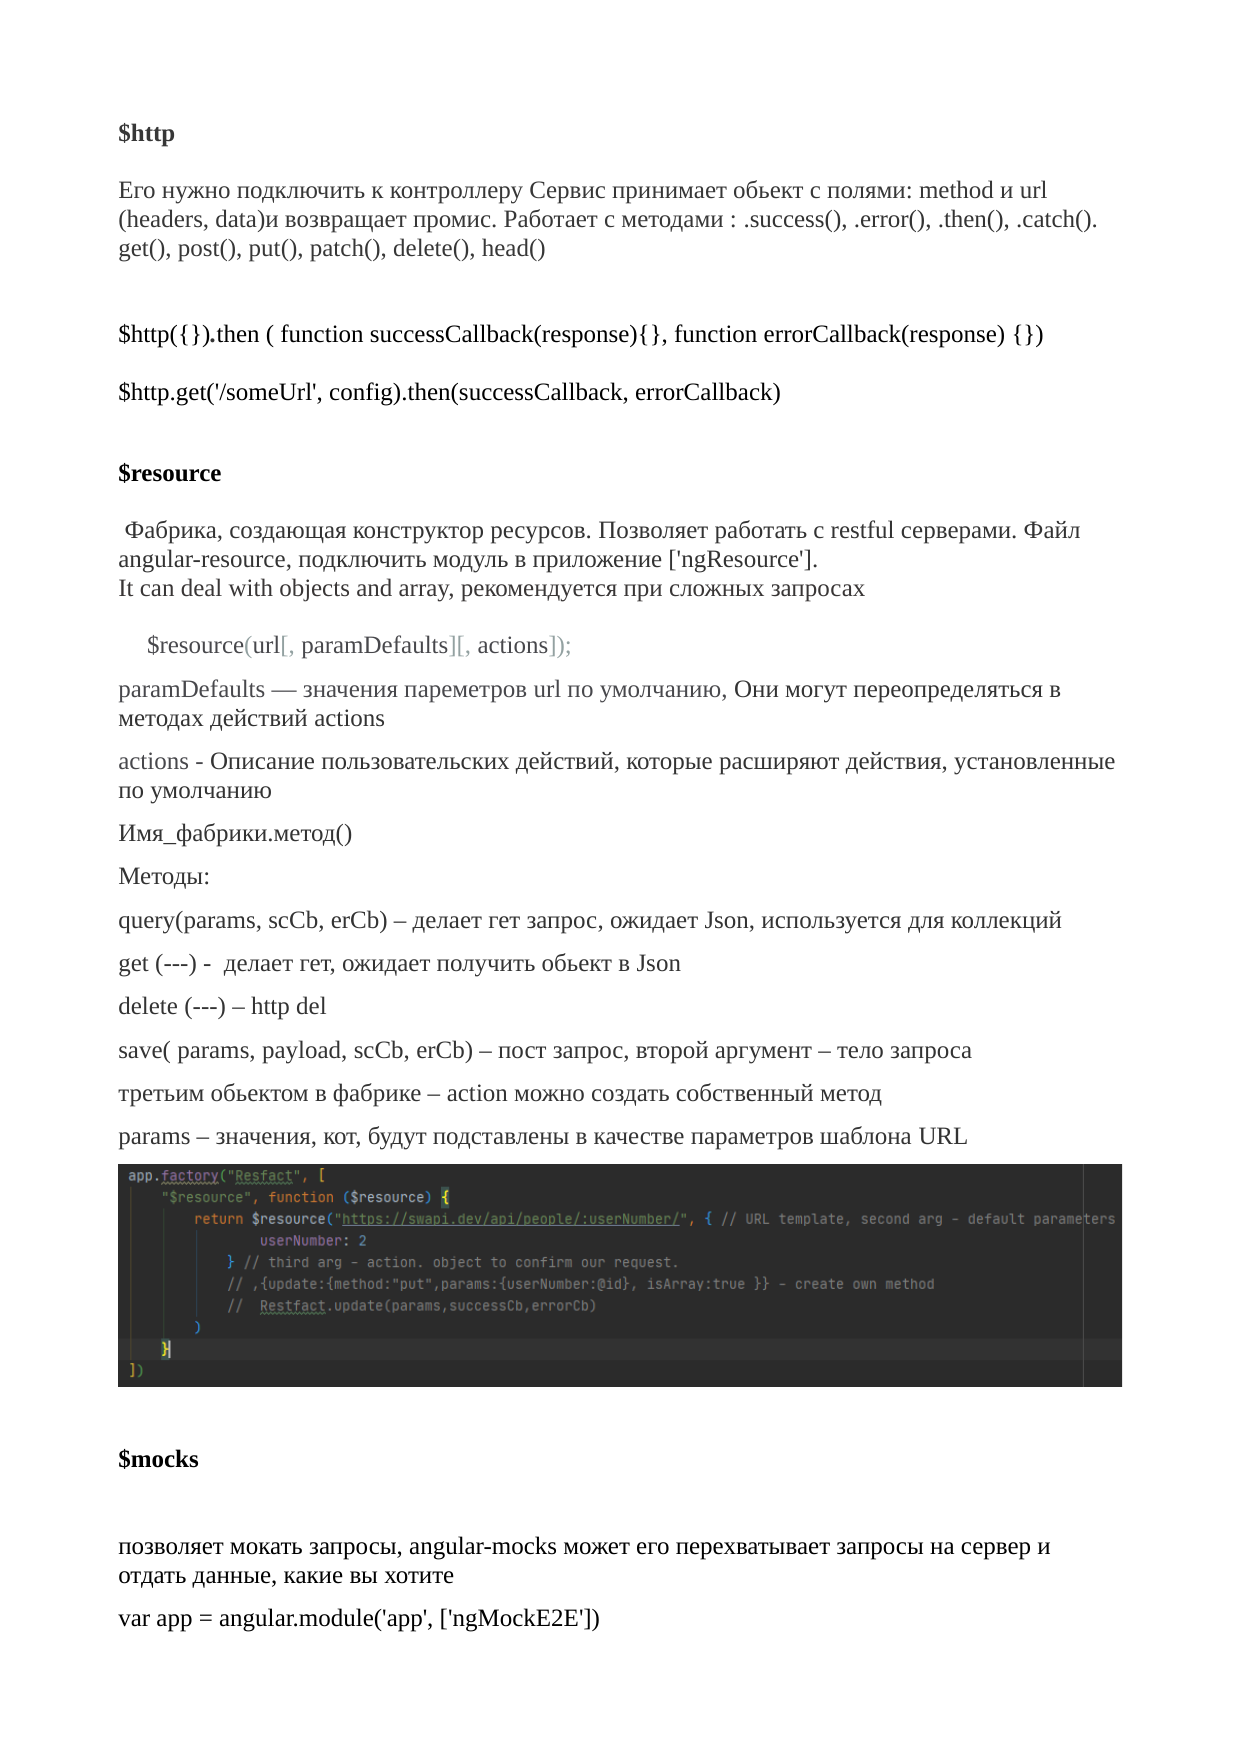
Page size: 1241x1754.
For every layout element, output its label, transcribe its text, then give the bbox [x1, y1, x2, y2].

text $http [118, 118, 1122, 147]
text $mocks [118, 1444, 1122, 1473]
text $resource(url[, paramDefaults][, actions]); [118, 631, 1122, 659]
text $resource [118, 458, 1122, 487]
text params – значения, кот, будут подставлены в качестве параметров шаблона URL [118, 1121, 1122, 1150]
text delete (---) – http del [118, 991, 1122, 1020]
text $http({}).then ( function successCallback(response){}, function errorCallback(response) {}) [118, 319, 1122, 348]
text paramDefaults — значения пареметров url по умолчанию, Они могут переопределяться в методах действий actions [118, 674, 1122, 731]
text $http.get('/someUrl', config).then(successCallback, errorCallback) [118, 377, 1122, 406]
text save( params, payload, scCb, erCb) – пост запрос, второй аргумент – тело запроса [118, 1035, 1122, 1063]
text Имя_фабрики.метод() [118, 818, 1122, 847]
text var app = angular.module('app', ['ngMockE2E']) [118, 1603, 1122, 1632]
text Методы: [118, 861, 1122, 890]
text actions - Описание пользовательских действий, которые расширяют действия, установленные по умолчанию [118, 746, 1122, 803]
text Фабрика, создающая конструктор ресурсов. Позволяет работать с restful серверами. Файл angular-resource, подключить модуль в приложение ['ngResource']. [118, 516, 1122, 573]
text позволяет мокать запросы, angular-mocks может его перехватывает запросы на сервер и отдать данные, какие вы хотите [118, 1531, 1122, 1589]
text get (---) - делает гет, ожидает получить обьект в Json [118, 948, 1122, 977]
text третьим обьектом в фабрике – action можно создать собственный метод [118, 1078, 1122, 1107]
text Его нужно подключить к контроллеру Cервис принимает обьект с полями: method и url (headers, data)и возвращает промис. Работает с методами : .success(), .error(), .then(), .catch(). get(), post(), put(), patch(), delete(), head() [118, 176, 1122, 262]
text It can deal with objects and array, рекомендуется при сложных запросах [118, 573, 1122, 602]
text query(params, scCb, erCb) – делает гет запрос, ожидает Json, используется для коллекций [118, 905, 1122, 933]
